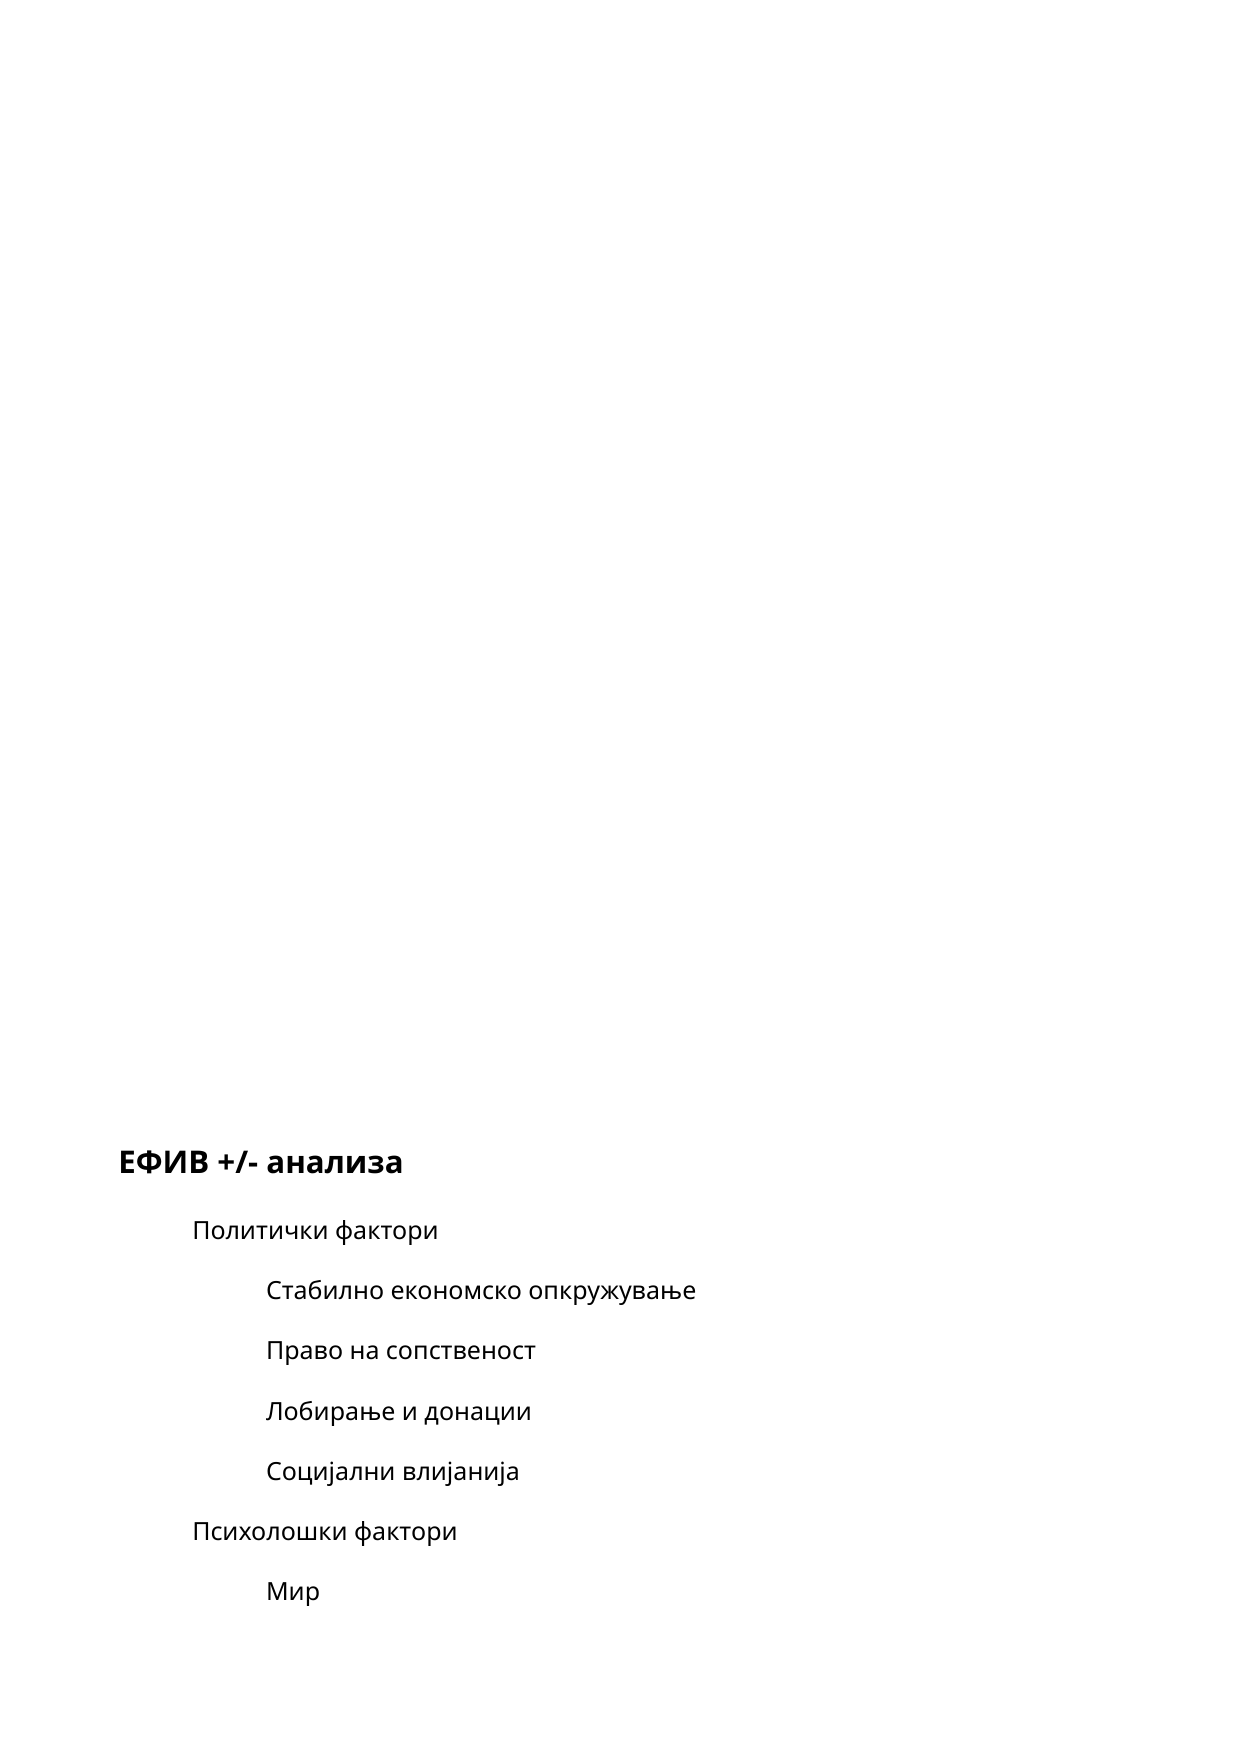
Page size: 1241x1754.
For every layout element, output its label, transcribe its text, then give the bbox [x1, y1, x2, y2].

text Психолошки фактори [118, 1513, 1122, 1547]
text Социјални влијанија [118, 1453, 1122, 1487]
text Политички фактори [118, 1213, 1122, 1247]
text Мир [118, 1573, 1122, 1607]
text Право на сопственост [118, 1333, 1122, 1367]
text Стабилно економско опкружување [118, 1273, 1122, 1307]
text Лобирање и донации [118, 1393, 1122, 1427]
text ЕФИВ +/- анализа [118, 1140, 1122, 1182]
